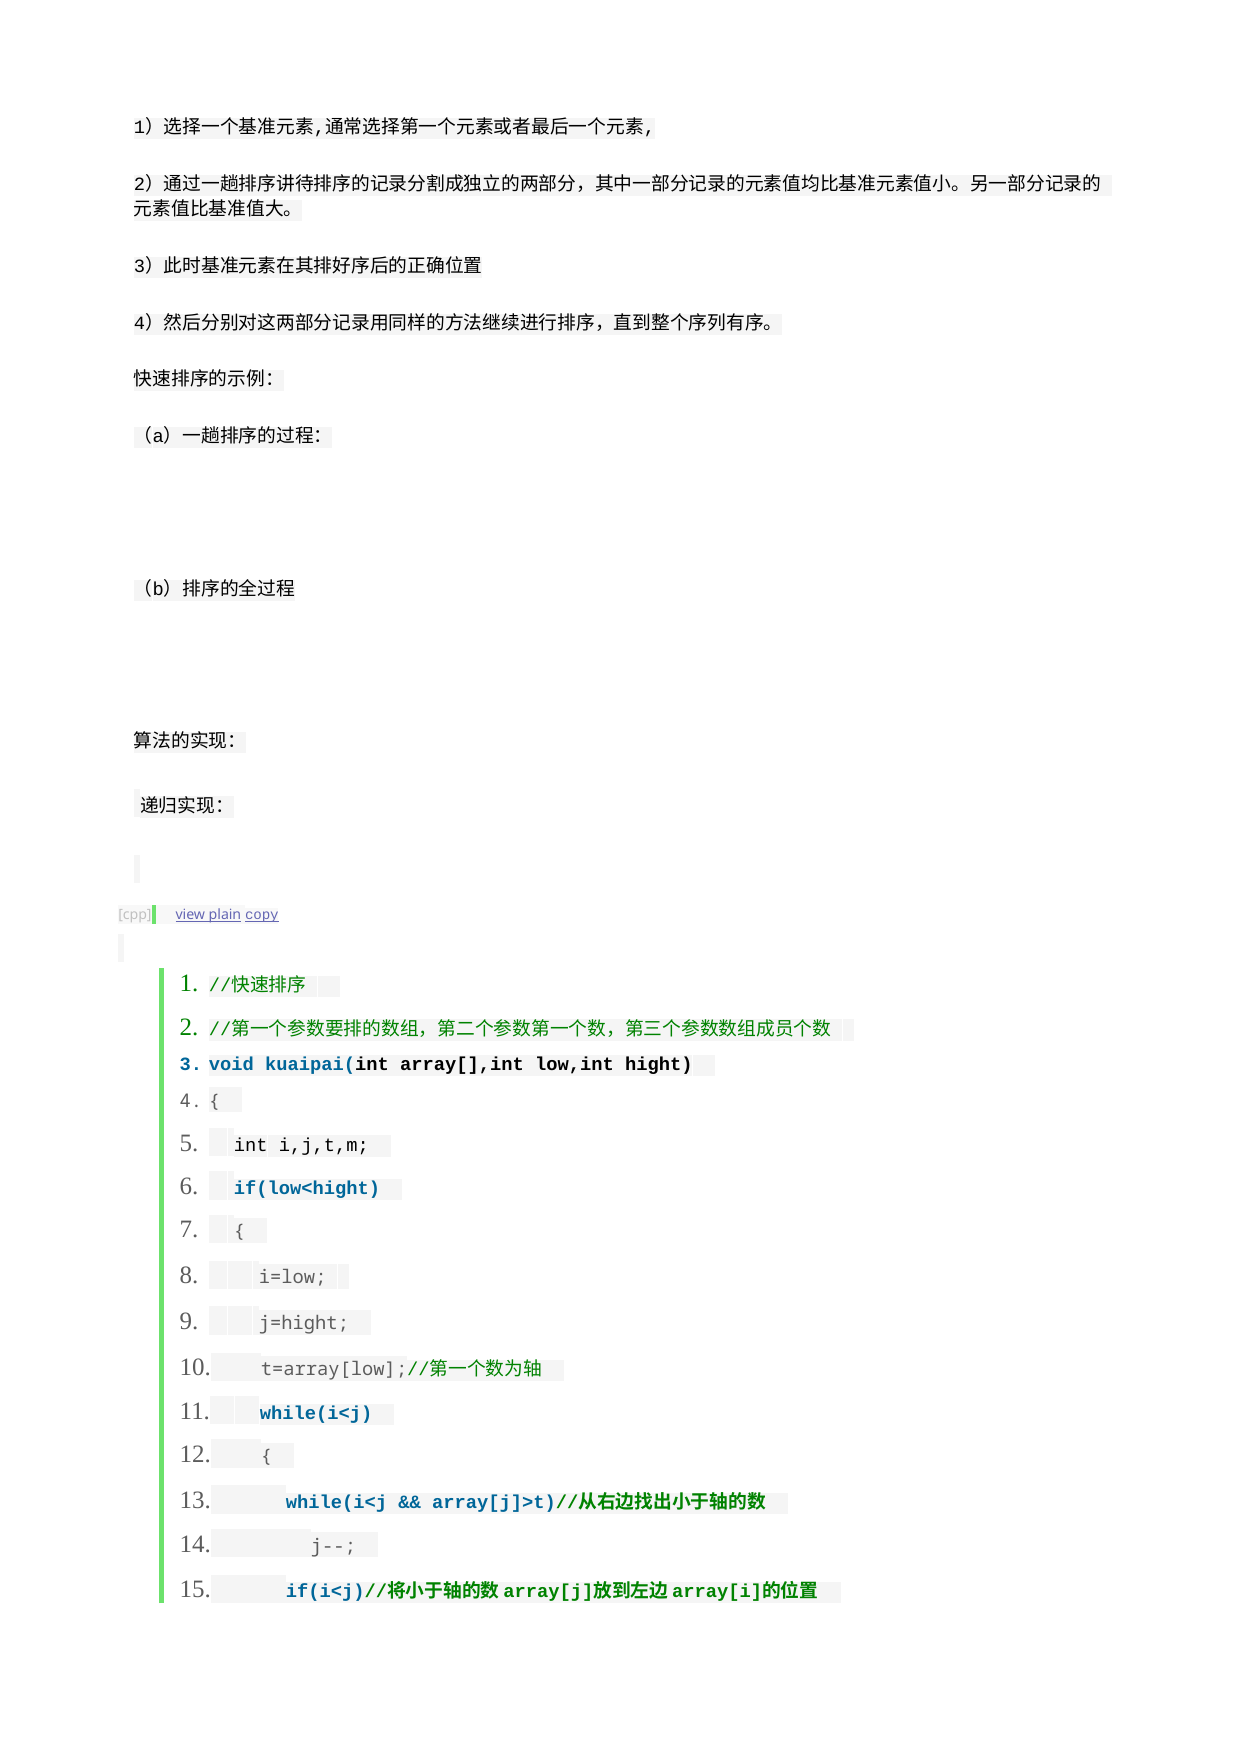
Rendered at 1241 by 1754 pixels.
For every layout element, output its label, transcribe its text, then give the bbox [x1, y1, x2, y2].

list while(i<j && array[j]>t)//从右边找出小于轴的数 [164, 1485, 1122, 1514]
text [cpp] [118, 905, 152, 924]
list //第一个参数要排的数组，第二个参数第一个数，第三个参数数组成员个数 [164, 1012, 1122, 1041]
list int i,j,t,m; [164, 1128, 1122, 1157]
list { [164, 1439, 1122, 1468]
text 4）然后分别对这两部分记录用同样的方法继续进行排序，直到整个序列有序。 [134, 313, 1106, 335]
text 1）选择一个基准元素,通常选择第一个元素或者最后一个元素, [134, 118, 1106, 139]
list j=hight; [164, 1306, 1122, 1335]
text 快速排序的示例： [134, 370, 1106, 391]
list { [164, 1214, 1122, 1243]
list if(i<j)//将小于轴的数array[j]放到左边array[i]的位置 [164, 1574, 1122, 1603]
list //快速排序 [164, 968, 1122, 997]
list j--; [164, 1529, 1122, 1557]
list { [164, 1087, 1122, 1112]
text 算法的实现： [134, 732, 1106, 753]
list void kuaipai(int array[],int low,int hight) [164, 1055, 1122, 1076]
text 2）通过一趟排序讲待排序的记录分割成独立的两部分，其中一部分记录的元素值均比基准元素值小。另一部分记录的 元素值比基准值大。 [134, 175, 1106, 221]
text （a）一趟排序的过程： [134, 427, 1106, 448]
text 3）此时基准元素在其排好序后的正确位置 [134, 257, 1106, 278]
list t=array[low];//第一个数为轴 [164, 1352, 1122, 1381]
text （b）排序的全过程 [134, 579, 1106, 601]
list while(i<j) [164, 1396, 1122, 1425]
list if(low<hight) [164, 1171, 1122, 1200]
text 递归实现： [134, 789, 1106, 818]
text view plain copy [156, 905, 1106, 924]
list i=low; [164, 1261, 1122, 1289]
